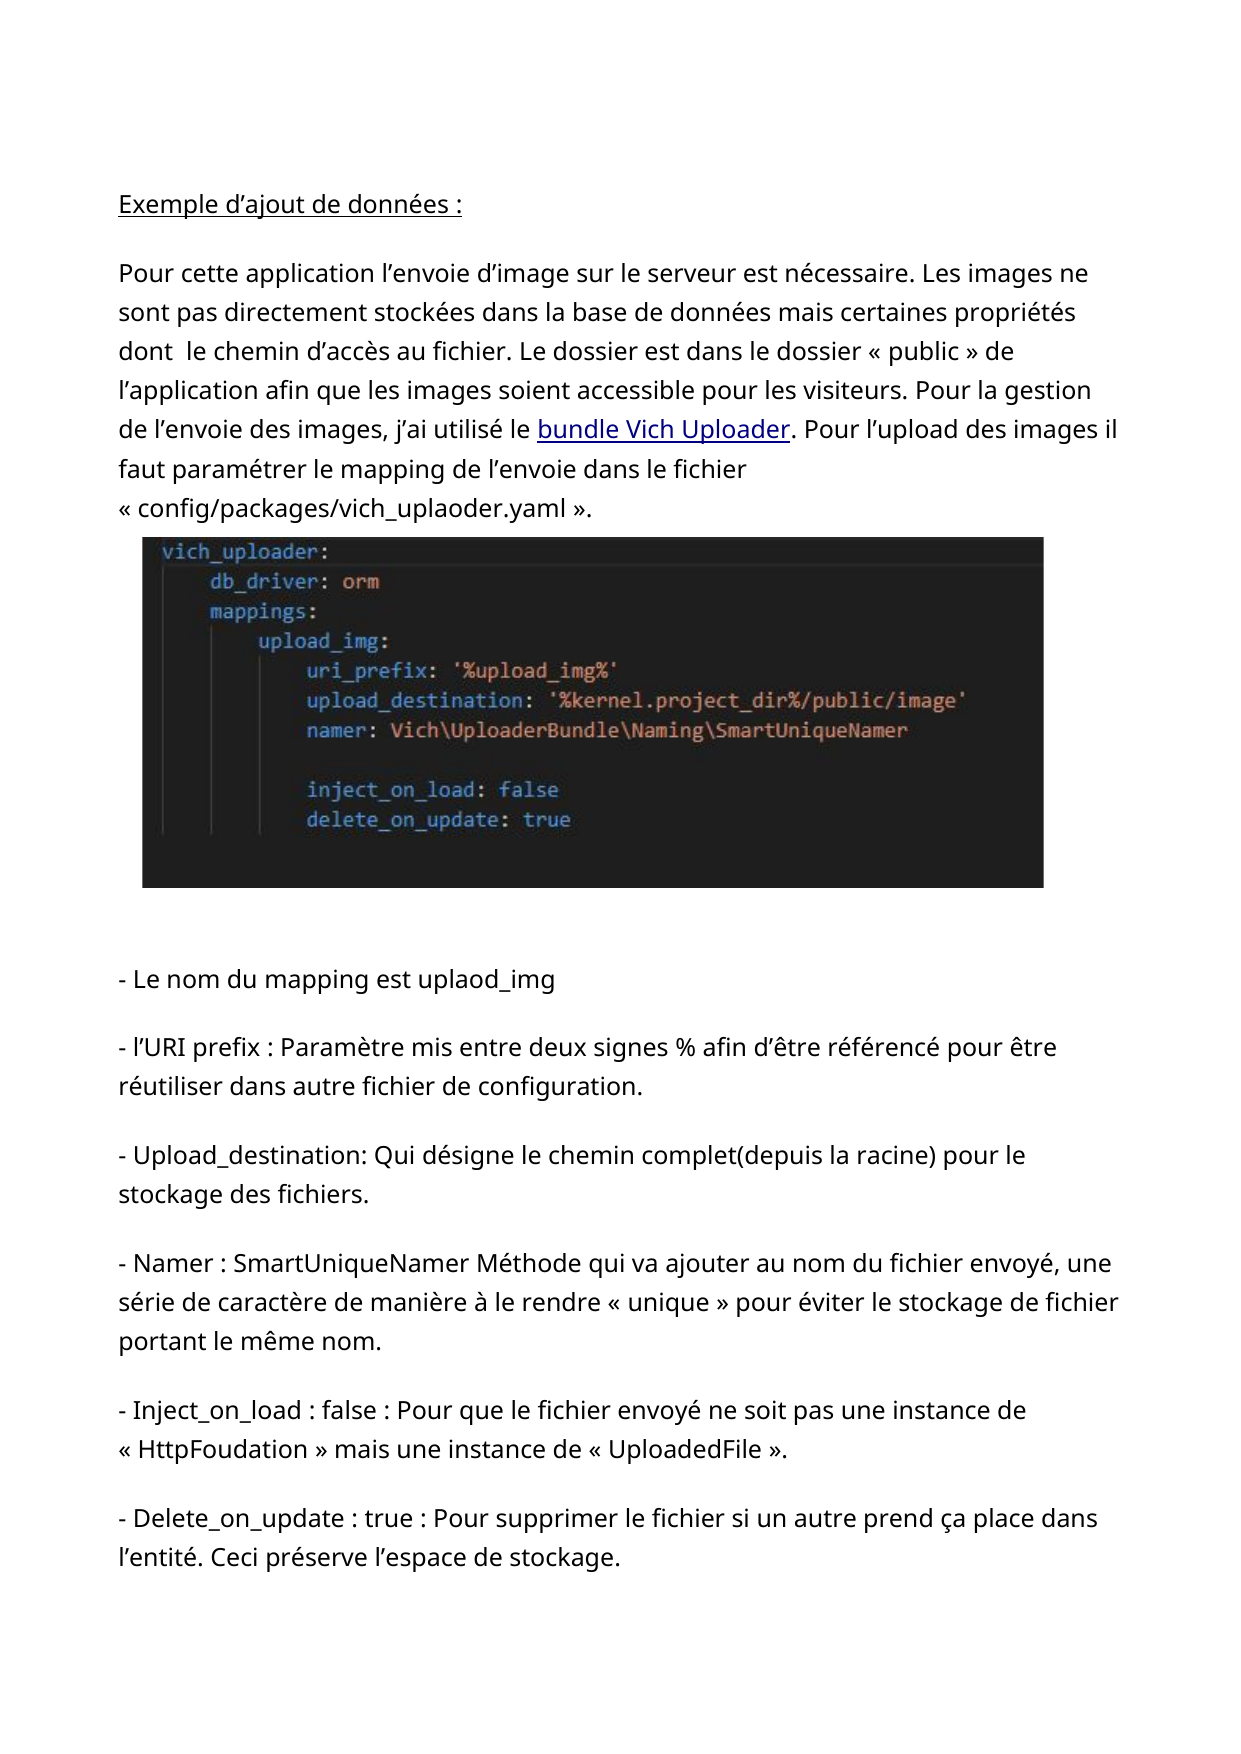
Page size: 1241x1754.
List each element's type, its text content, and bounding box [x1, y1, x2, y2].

text Pour cette application l’envoie d’image sur le serveur est nécessaire. Les images ne sont pas directement stockées dans la base de données mais certaines propriétés dont le chemin d’accès au fichier. Le dossier est dans le dossier « public » de l’application afin que les images soient accessible pour les visiteurs. Pour la gestion de l’envoie des images, j’ai utilisé le bundle Vich Uploader. Pour l’upload des images il faut paramétrer le mapping de l’envoie dans le fichier « config/packages/vich_uplaoder.yaml ». [118, 255, 1122, 524]
text Exemple d’ajout de données : [118, 187, 1122, 221]
text - Inject_on_load : false : Pour que le fichier envoyé ne soit pas une instance de « HttpFoudation » mais une instance de « UploadedFile ». [118, 1392, 1122, 1466]
text - Delete_on_update : true : Pour supprimer le fichier si un autre prend ça place dans l’entité. Ceci préserve l’espace de stockage. [118, 1500, 1122, 1573]
text - Namer : SmartUniqueNamer Méthode qui va ajouter au nom du fichier envoyé, une série de caractère de manière à le rendre « unique » pour éviter le stockage de fichier portant le même nom. [118, 1246, 1122, 1358]
text - Le nom du mapping est uplaod_img [118, 961, 1122, 995]
picture [142, 537, 1044, 888]
text - Upload_destination: Qui désigne le chemin complet(depuis la racine) pour le stockage des fichiers. [118, 1138, 1122, 1211]
text - l’URI prefix : Paramètre mis entre deux signes % afin d’être référencé pour être réutiliser dans autre fichier de configuration. [118, 1030, 1122, 1103]
